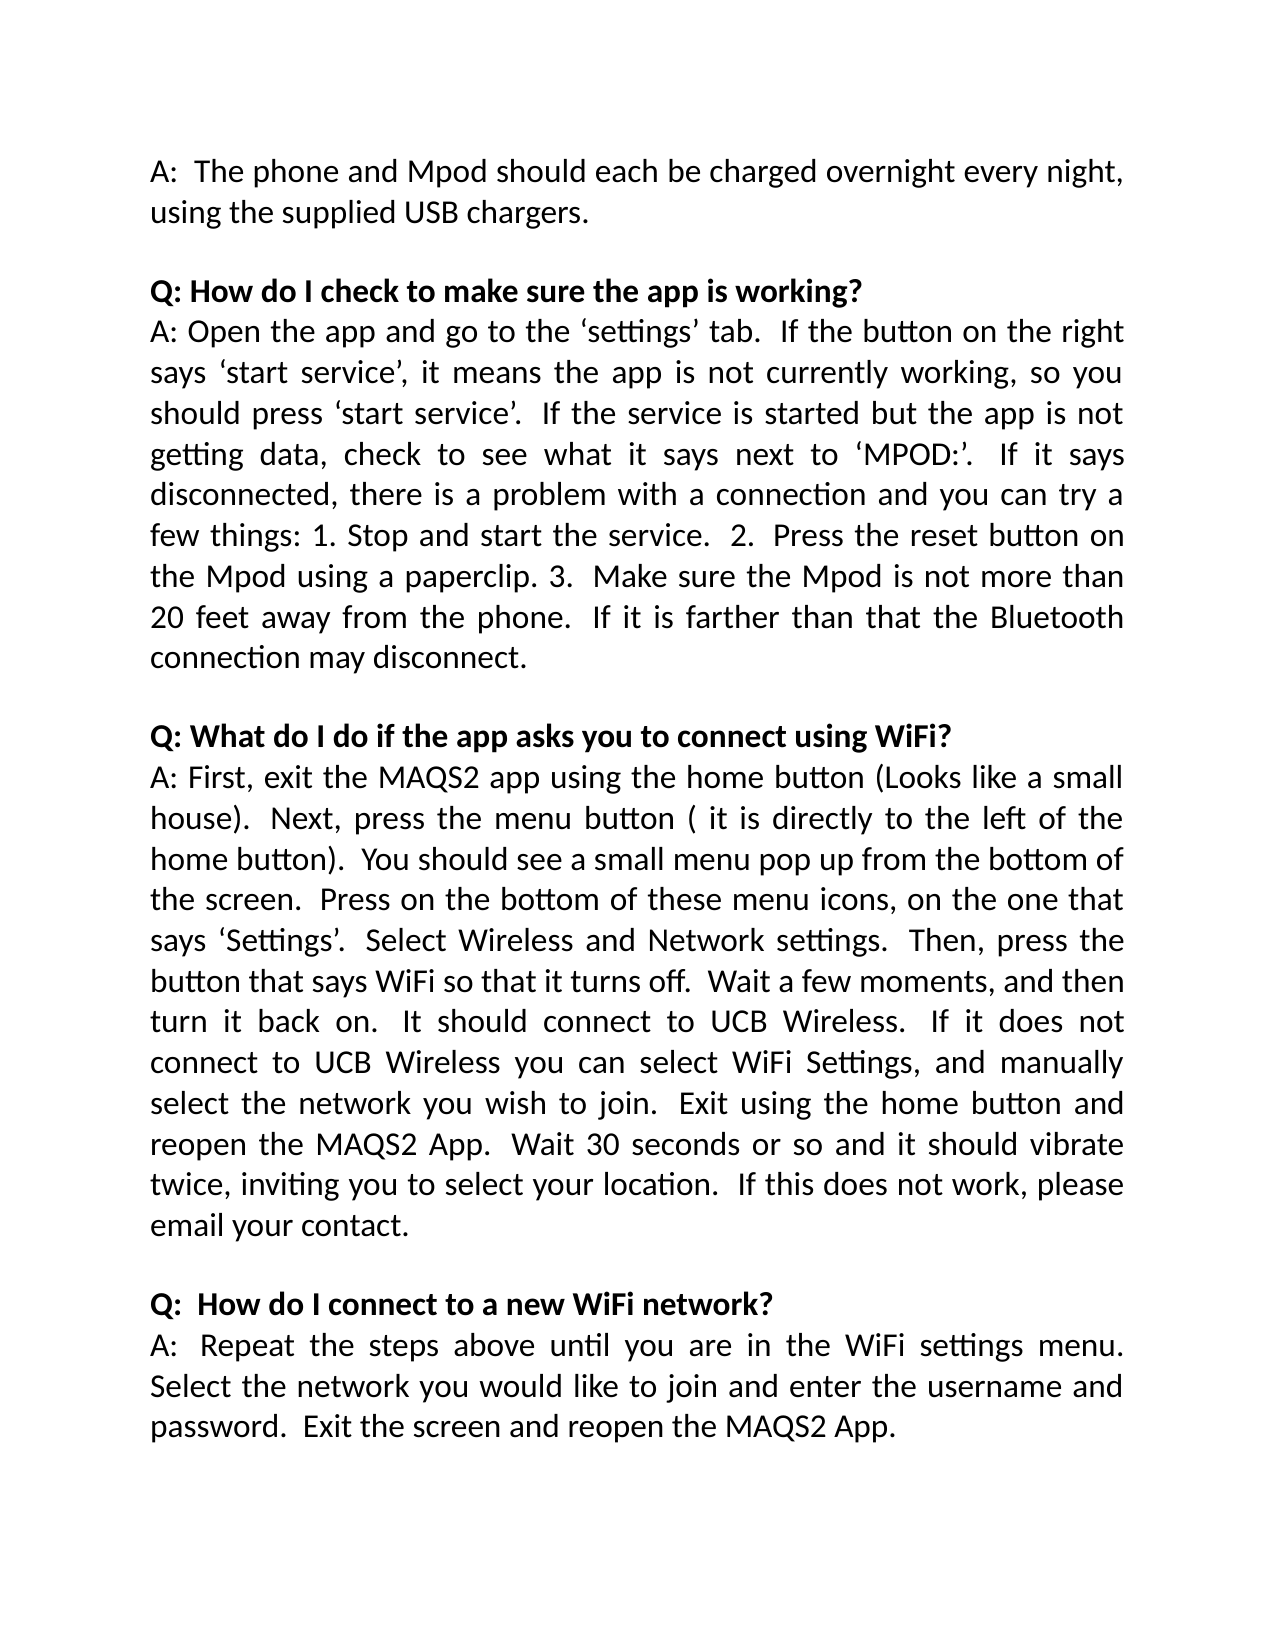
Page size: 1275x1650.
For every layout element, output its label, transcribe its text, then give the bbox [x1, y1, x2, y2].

text A: Open the app and go to the ‘settings’ tab. If the button on the right says ‘start service’, it means the app is not currently working, so you should press ‘start service’. If the service is started but the app is not getting data, check to see what it says next to ‘MPOD:’. If it says disconnected, there is a problem with a connection and you can try a few things: 1. Stop and start the service. 2. Press the reset button on the Mpod using a paperclip. 3. Make sure the Mpod is not more than 20 feet away from the phone. If it is farther than that the Bluetooth connection may disconnect. [150, 311, 1125, 677]
text Q: How do I check to make sure the app is working? [150, 270, 1125, 311]
text Q: What do I do if the app asks you to connect using WiFi? [150, 715, 1125, 756]
text A: The phone and Mpod should each be charged overnight every night, using the supplied USB chargers. [150, 150, 1125, 231]
text Q: How do I connect to a new WiFi network? [150, 1283, 1125, 1324]
text A: First, exit the MAQS2 app using the home button (Looks like a small house). Next, press the menu button ( it is directly to the left of the home button). You should see a small menu pop up from the bottom of the screen. Press on the bottom of these menu icons, on the one that says ‘Settings’. Select Wireless and Network settings. Then, press the button that says WiFi so that it turns off. Wait a few moments, and then turn it back on. It should connect to UCB Wireless. If it does not connect to UCB Wireless you can select WiFi Settings, and manually select the network you wish to join. Exit using the home button and reopen the MAQS2 App. Wait 30 seconds or so and it should vibrate twice, inviting you to select your location. If this does not work, please email your contact. [150, 756, 1125, 1245]
text A: Repeat the steps above until you are in the WiFi settings menu. Select the network you would like to join and enter the username and password. Exit the screen and reopen the MAQS2 App. [150, 1324, 1125, 1446]
